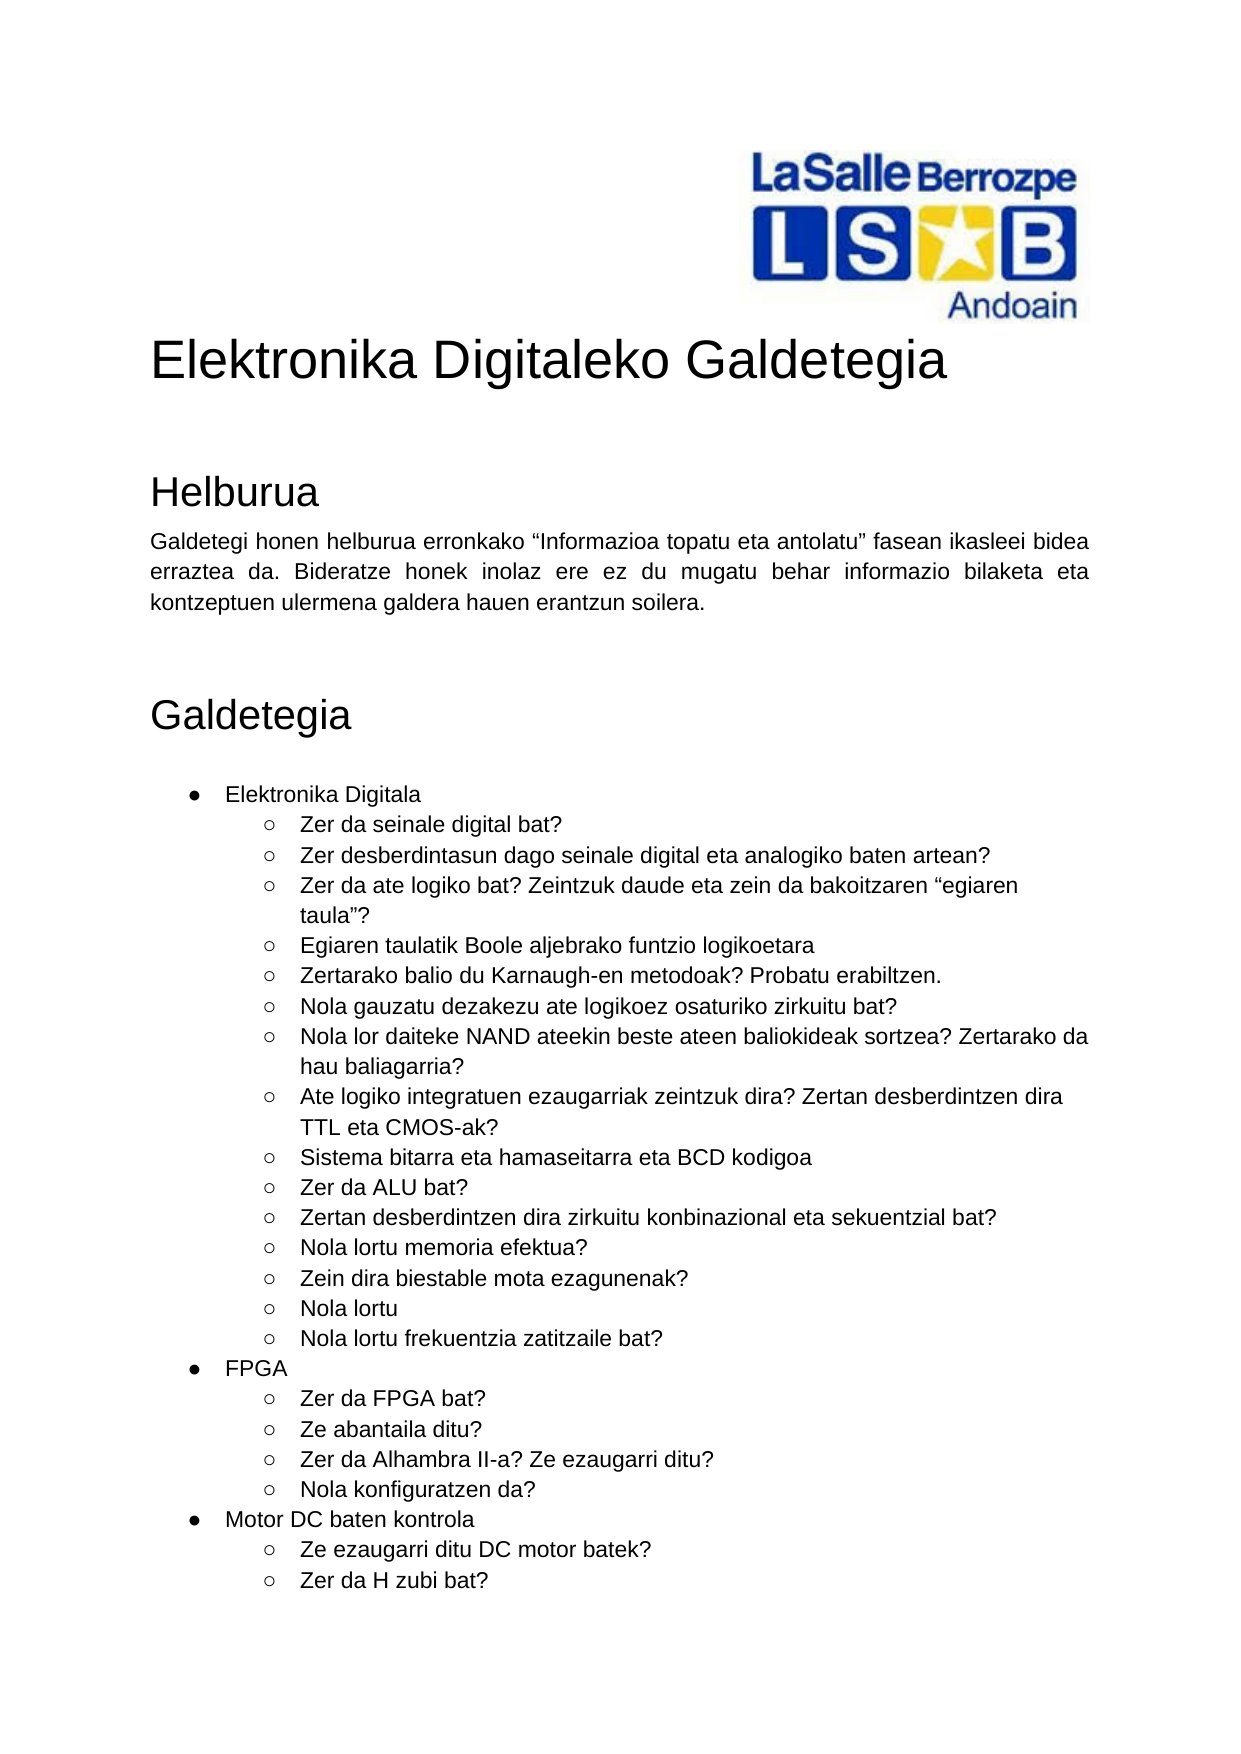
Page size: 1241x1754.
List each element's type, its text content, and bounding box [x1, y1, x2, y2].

list Nola lortu frekuentzia zatitzaile bat? [262, 1325, 1090, 1351]
list FPGA [187, 1355, 1090, 1382]
list Nola lor daiteke NAND ateekin beste ateen baliokideak sortzea? Zertarako da hau baliagarria? [262, 1023, 1090, 1079]
list Nola lortu [262, 1295, 1090, 1321]
list Nola konfiguratzen da? [262, 1476, 1090, 1502]
list Zer da seinale digital bat? [262, 811, 1090, 838]
subtitle Galdetegia [150, 691, 1090, 738]
subtitle Helburua [150, 468, 1090, 516]
list Zer da FPGA bat? [262, 1385, 1090, 1412]
list Sistema bitarra eta hamaseitarra eta BCD kodigoa [262, 1144, 1090, 1170]
list Nola lortu memoria efektua? [262, 1234, 1090, 1261]
text Galdetegi honen helburua erronkako “Informazioa topatu eta antolatu” fasean ikasleei bidea erraztea da. Bideratze honek inolaz ere ez du mugatu behar informazio bilaketa eta kontzeptuen ulermena galdera hauen erantzun soilera. [150, 528, 1090, 615]
list Ze ezaugarri ditu DC motor batek? [262, 1536, 1090, 1563]
list Zertan desberdintzen dira zirkuitu konbinazional eta sekuentzial bat? [262, 1204, 1090, 1231]
list Zer da Alhambra II-a? Ze ezaugarri ditu? [262, 1446, 1090, 1472]
list Elektronika Digitala [187, 781, 1090, 808]
list Zer da ate logiko bat? Zeintzuk daude eta zein da bakoitzaren “egiaren taula”? [262, 872, 1090, 928]
list Zer da H zubi bat? [262, 1567, 1090, 1593]
list Zertarako balio du Karnaugh-en metodoak? Probatu erabiltzen. [262, 962, 1090, 989]
list Egiaren taulatik Boole aljebrako funtzio logikoetara [262, 932, 1090, 959]
list Ate logiko integratuen ezaugarriak zeintzuk dira? Zertan desberdintzen dira TTL eta CMOS-ak? [262, 1083, 1090, 1140]
list Zer desberdintasun dago seinale digital eta analogiko baten artean? [262, 842, 1090, 868]
list Zer da ALU bat? [262, 1174, 1090, 1200]
title Elektronika Digitaleko Galdetegia [150, 327, 1090, 389]
picture [738, 150, 1091, 324]
list Zein dira biestable mota ezagunenak? [262, 1264, 1090, 1291]
list Nola gauzatu dezakezu ate logikoez osaturiko zirkuitu bat? [262, 993, 1090, 1019]
list Ze abantaila ditu? [262, 1416, 1090, 1442]
list Motor DC baten kontrola [187, 1506, 1090, 1533]
